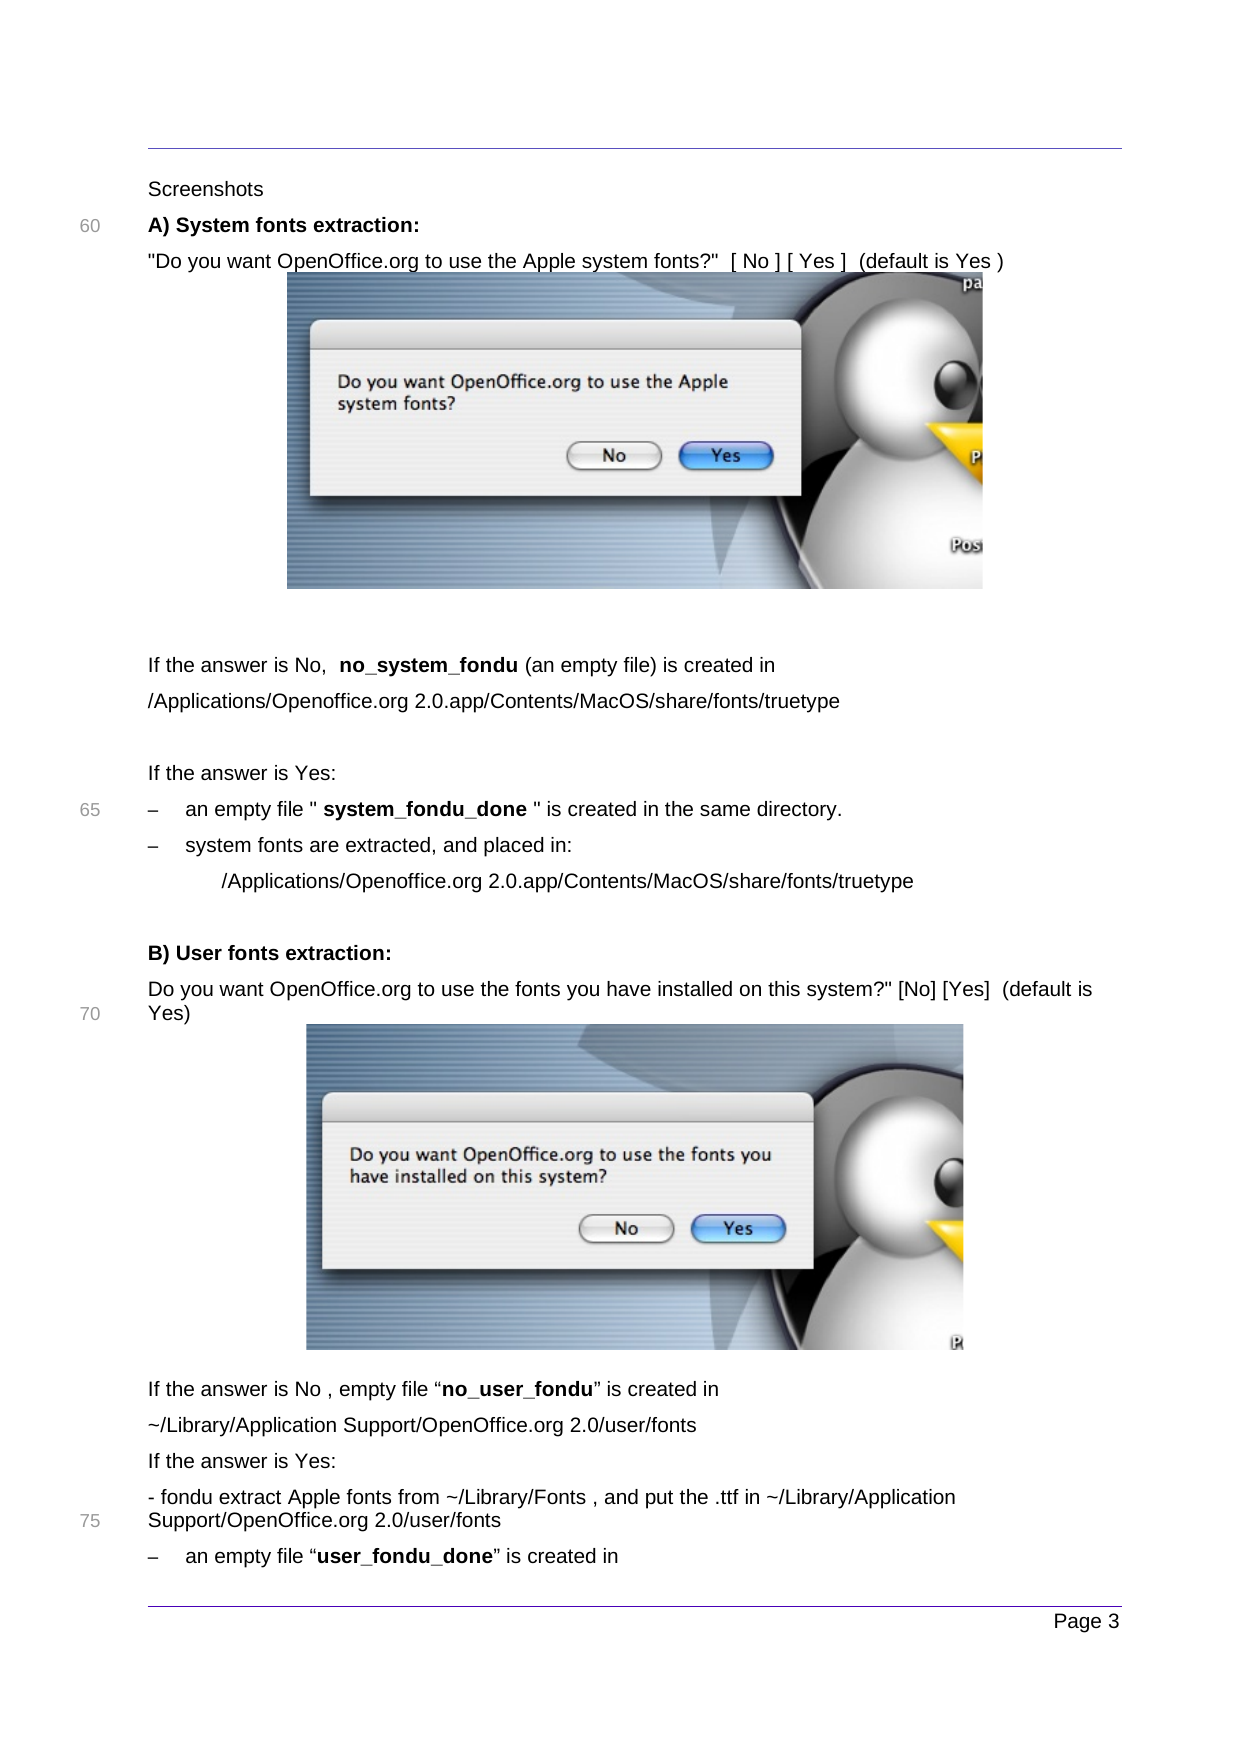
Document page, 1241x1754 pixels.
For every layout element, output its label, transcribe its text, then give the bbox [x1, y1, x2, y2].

text /Applications/Openoffice.org 2.0.app/Contents/MacOS/share/fonts/truetype [148, 869, 1122, 893]
subtitle Screenshots [148, 177, 1122, 201]
text "Do you want OpenOffice.org to use the Apple system fonts?" [ No ] [ Yes ] (default is Yes ) [148, 249, 1122, 273]
text - fondu extract Apple fonts from ~/Library/Fonts , and put the .ttf in ~/Library/Application Support/OpenOffice.org 2.0/user/fonts [148, 1485, 1122, 1532]
text /Applications/Openoffice.org 2.0.app/Contents/MacOS/share/fonts/truetype [148, 689, 1122, 713]
list an empty file “user_fondu_done” is created in [148, 1545, 1122, 1568]
text A) System fonts extraction: [148, 213, 1122, 237]
list an empty file " system_fondu_done " is created in the same directory. [148, 797, 1122, 821]
text B) User fonts extraction: [148, 941, 1122, 965]
text If the answer is No , empty file “no_user_fondu” is created in [148, 1377, 1122, 1401]
text Do you want OpenOffice.org to use the fonts you have installed on this system?" [No] [Yes] (default is Yes) [148, 977, 1122, 1024]
list system fonts are extracted, and placed in: [148, 833, 1122, 857]
text If the answer is Yes: [148, 761, 1122, 785]
picture [287, 272, 983, 589]
text If the answer is No, no_system_fondu (an empty file) is created in [148, 653, 1122, 677]
text ~/Library/Application Support/OpenOffice.org 2.0/user/fonts [148, 1413, 1122, 1437]
picture [306, 1024, 964, 1350]
